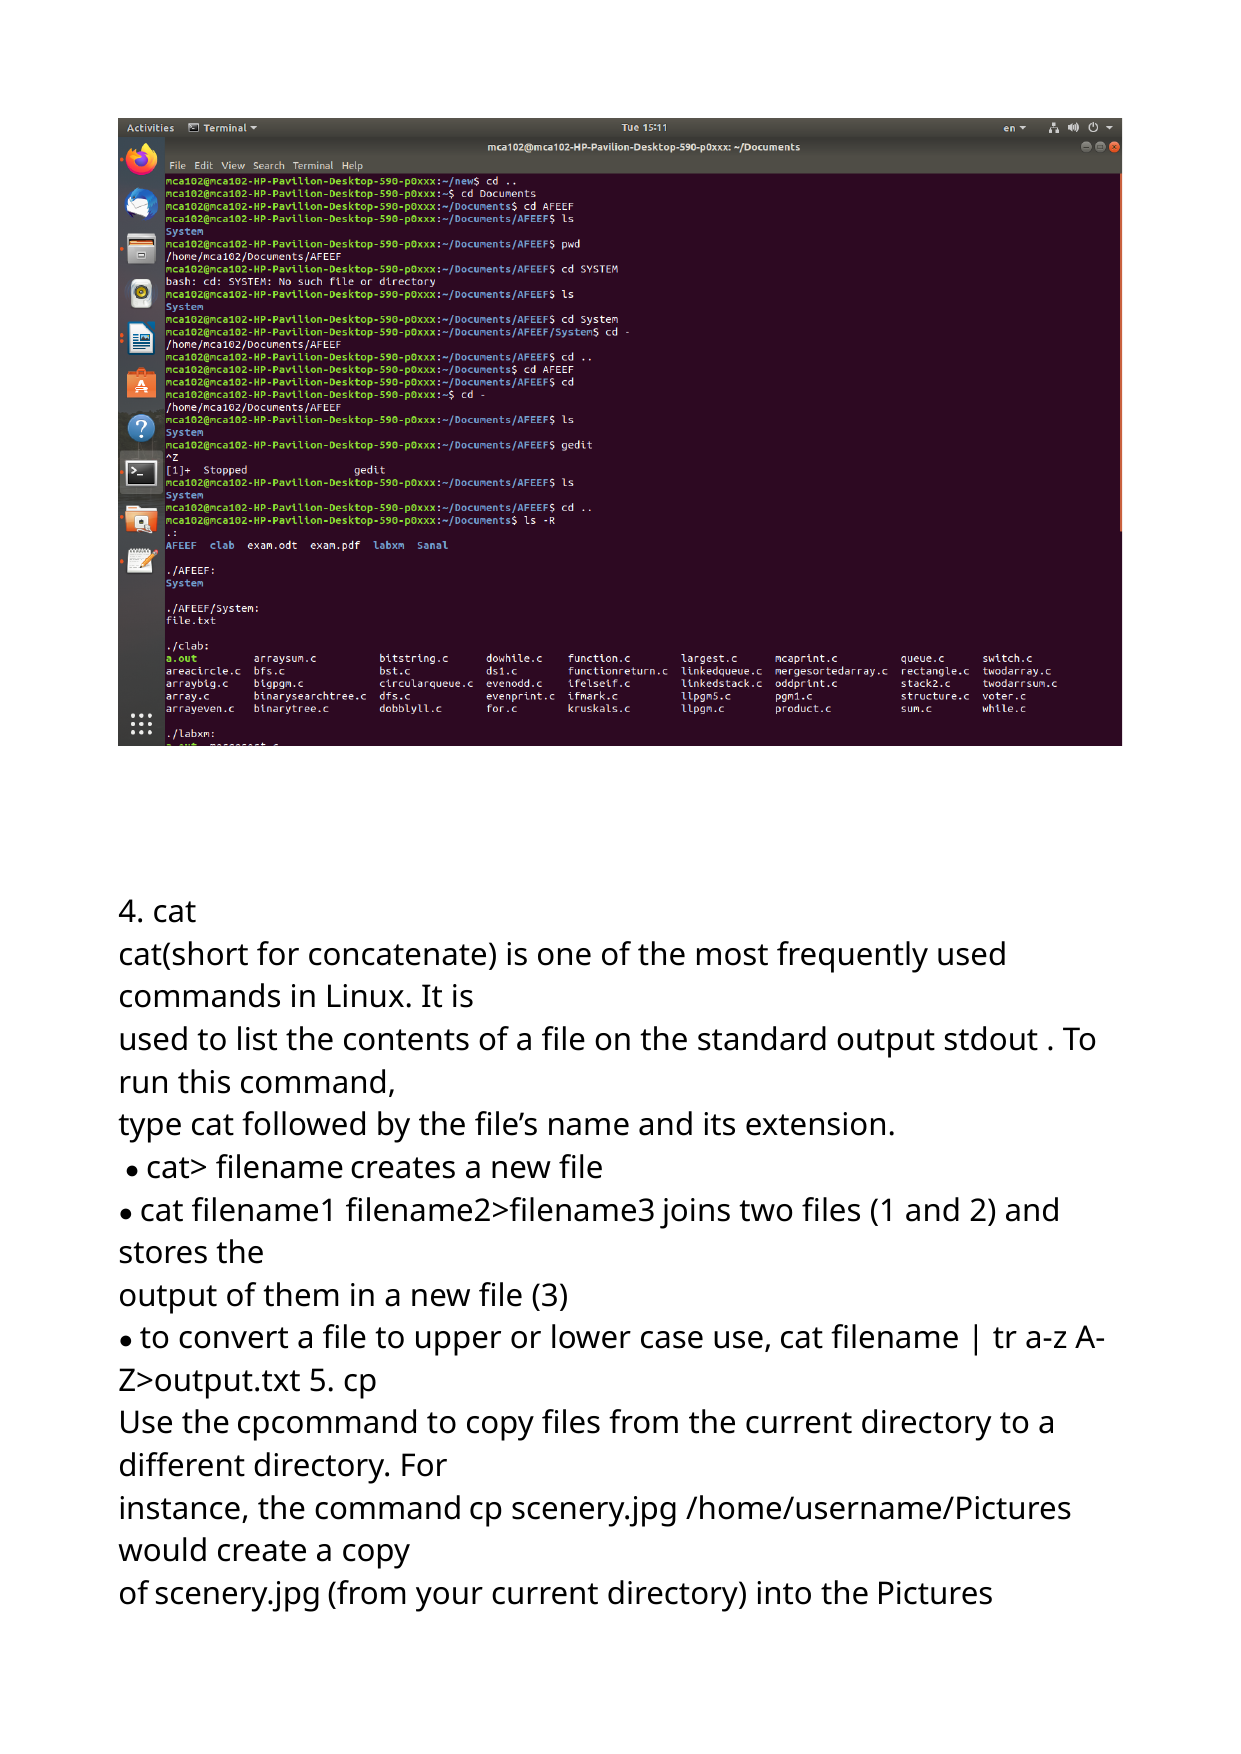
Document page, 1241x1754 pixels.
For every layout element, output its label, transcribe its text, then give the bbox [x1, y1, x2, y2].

text 4. cat cat(short for concatenate) is one of the most frequently used commands in Linux. It is used to list the contents of a file on the standard output stdout . To run this command, type cat followed by the file’s name and its extension. [118, 889, 1122, 1145]
text ● cat> filename creates a new file ● cat filename1 filename2>filename3 joins two files (1 and 2) and stores the output of them in a new file (3) ● to convert a file to upper or lower case use, cat filename | tr a-z A- Z>output.txt 5. cp Use the cpcommand to copy files from the current directory to a different directory. For instance, the command cp scenery.jpg /home/username/Pictures would create a copy of scenery.jpg (from your current directory) into the Pictures [118, 1145, 1122, 1613]
picture [118, 118, 1123, 746]
